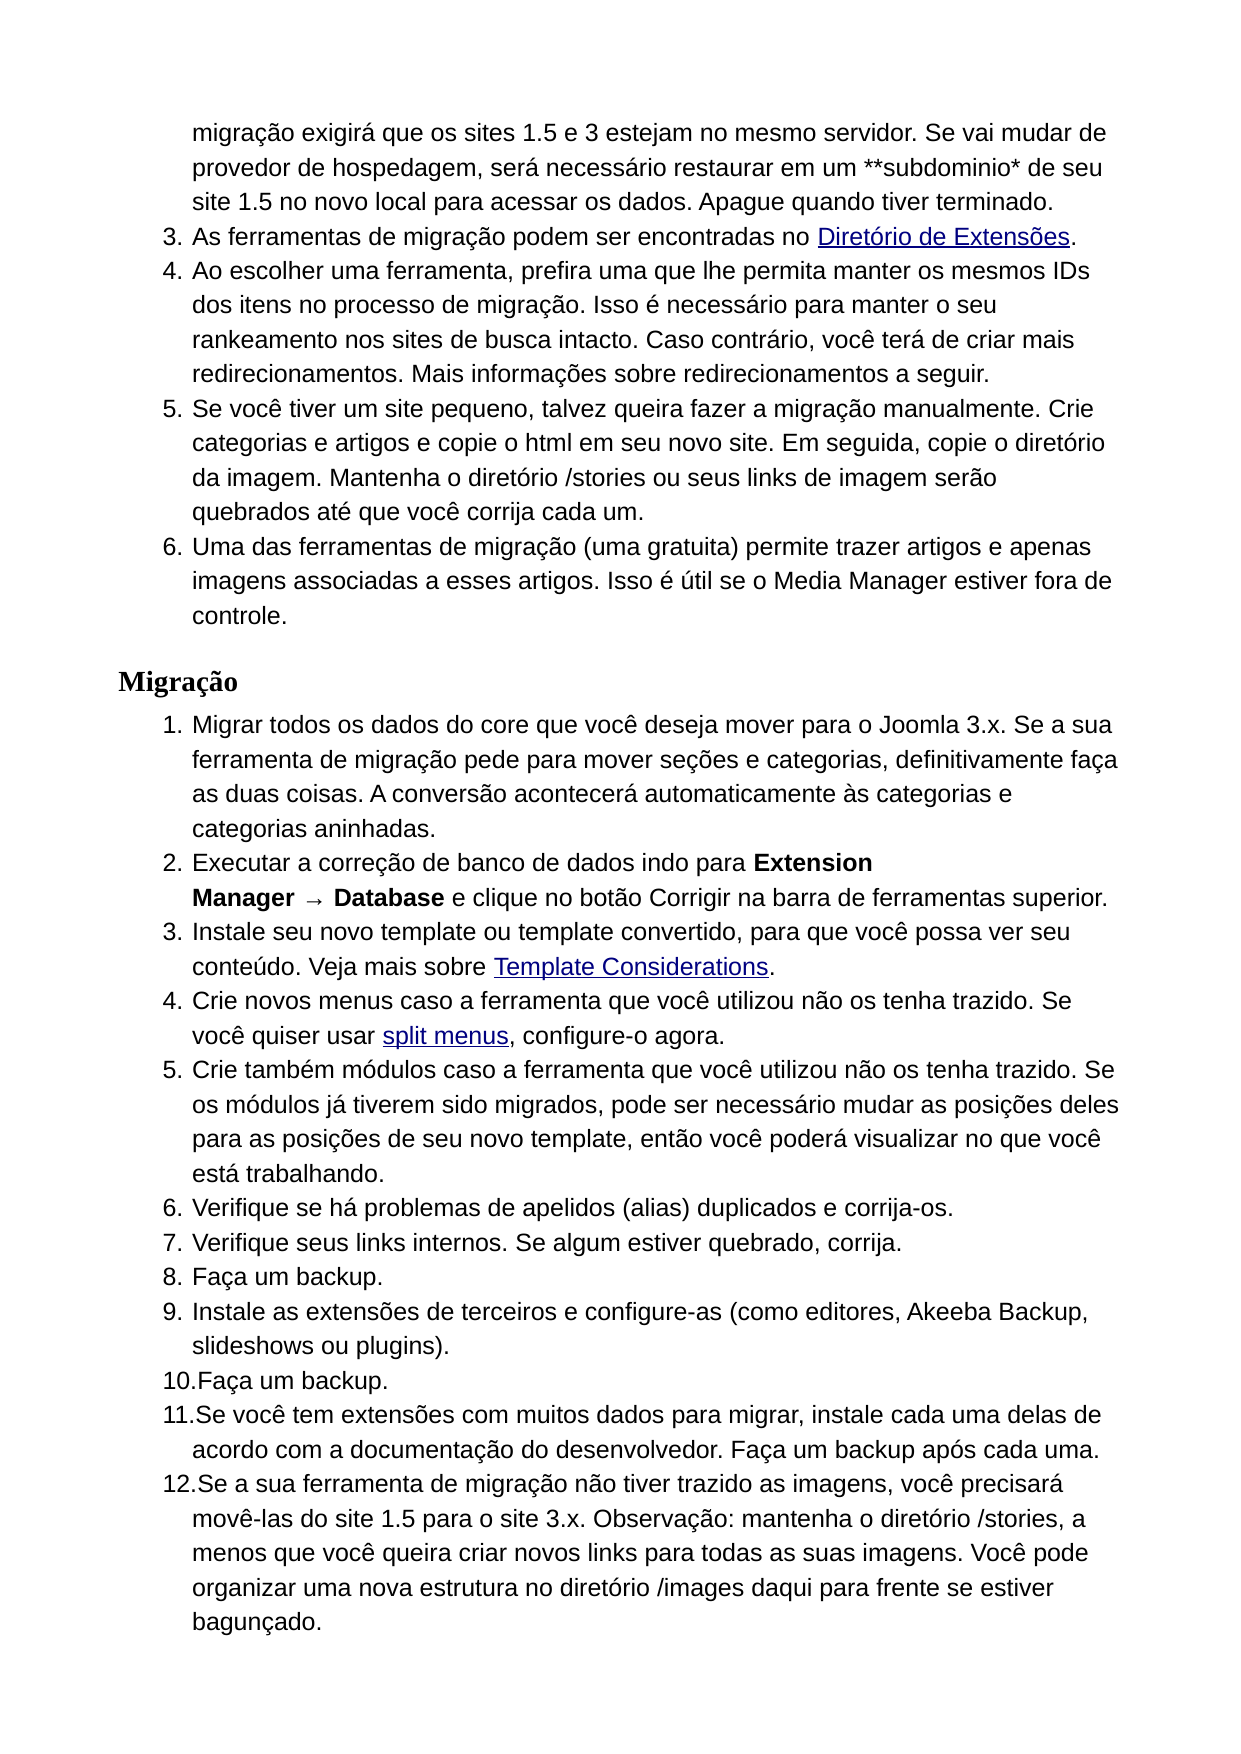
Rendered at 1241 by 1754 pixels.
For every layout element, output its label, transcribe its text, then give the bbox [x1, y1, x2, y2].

list Uma das ferramentas de migração (uma gratuita) permite trazer artigos e apenas imagens associadas a esses artigos. Isso é útil se o Media Manager estiver fora de controle. [162, 532, 1122, 629]
list Instale seu novo template ou template convertido, para que você possa ver seu conteúdo. Veja mais sobre Template Considerations. [162, 917, 1122, 981]
subtitle Migração [118, 664, 1122, 698]
list As ferramentas de migração podem ser encontradas no Diretório de Extensões. [162, 222, 1122, 250]
list Se você tiver um site pequeno, talvez queira fazer a migração manualmente. Crie categorias e artigos e copie o html em seu novo site. Em seguida, copie o diretório da imagem. Mantenha o diretório /stories ou seus links de imagem serão quebrados até que você corrija cada um. [162, 394, 1122, 526]
list Verifique se há problemas de apelidos (alias) duplicados e corrija-os. [162, 1193, 1122, 1222]
list Migrar todos os dados do core que você deseja mover para o Joomla 3.x. Se a sua ferramenta de migração pede para mover seções e categorias, definitivamente faça as duas coisas. A conversão acontecerá automaticamente às categorias e categorias aninhadas. [162, 711, 1122, 843]
list Verifique seus links internos. Se algum estiver quebrado, corrija. [162, 1228, 1122, 1256]
list Faça um backup. [162, 1366, 1122, 1394]
list Faça um backup. [162, 1262, 1122, 1291]
list Se você tem extensões com muitos dados para migrar, instale cada uma delas de acordo com a documentação do desenvolvedor. Faça um backup após cada uma. [162, 1400, 1122, 1463]
list Crie novos menus caso a ferramenta que você utilizou não os tenha trazido. Se você quiser usar split menus, configure-o agora. [162, 986, 1122, 1049]
list Executar a correção de banco de dados indo para Extension Manager → Database e clique no botão Corrigir na barra de ferramentas superior. [162, 848, 1122, 912]
list Instale as extensões de terceiros e configure-as (como editores, Akeeba Backup, slideshows ou plugins). [162, 1297, 1122, 1360]
list Se a sua ferramenta de migração não tiver trazido as imagens, você precisará movê-las do site 1.5 para o site 3.x. Observação: mantenha o diretório /stories, a menos que você queira criar novos links para todas as suas imagens. Você pode organizar uma nova estrutura no diretório /images daqui para frente se estiver bagunçado. [162, 1469, 1122, 1636]
list Ao escolher uma ferramenta, prefira uma que lhe permita manter os mesmos IDs dos itens no processo de migração. Isso é necessário para manter o seu rankeamento nos sites de busca intacto. Caso contrário, você terá de criar mais redirecionamentos. Mais informações sobre redirecionamentos a seguir. [162, 256, 1122, 388]
list migração exigirá que os sites 1.5 e 3 estejam no mesmo servidor. Se vai mudar de provedor de hospedagem, será necessário restaurar em um **subdominio* de seu site 1.5 no novo local para acessar os dados. Apague quando tiver terminado. [162, 118, 1122, 216]
list Crie também módulos caso a ferramenta que você utilizou não os tenha trazido. Se os módulos já tiverem sido migrados, pode ser necessário mudar as posições deles para as posições de seu novo template, então você poderá visualizar no que você está trabalhando. [162, 1055, 1122, 1187]
